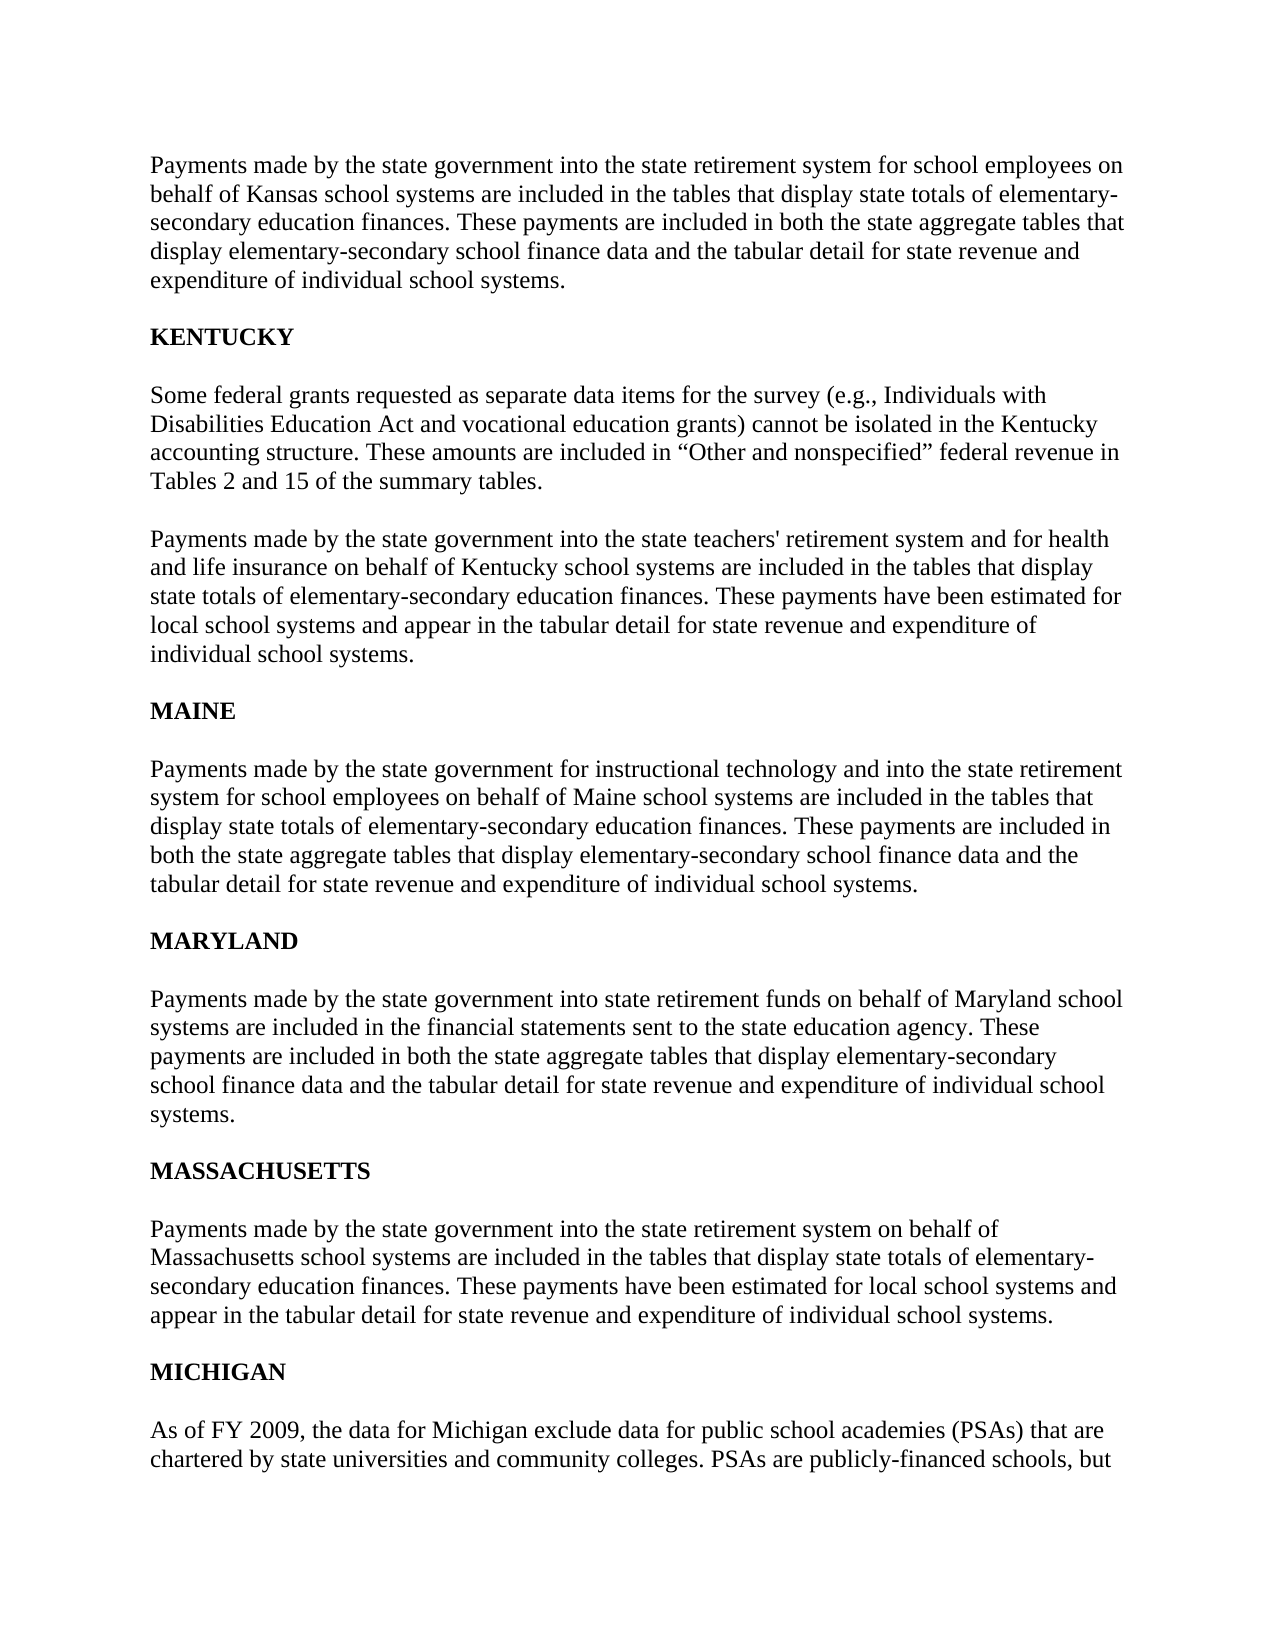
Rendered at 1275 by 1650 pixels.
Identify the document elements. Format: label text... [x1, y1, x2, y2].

text KENTUCKY [150, 322, 1125, 351]
text Payments made by the state government into the state teachers' retirement system and for health and life insurance on behalf of Kentucky school systems are included in the tables that display state totals of elementary-secondary education finances. These payments have been estimated for local school systems and appear in the tabular detail for state revenue and expenditure of individual school systems. [150, 524, 1125, 667]
text MASSACHUSETTS [150, 1156, 1125, 1185]
text MICHIGAN [150, 1357, 1125, 1386]
text MARYLAND [150, 926, 1125, 955]
text Payments made by the state government into the state retirement system for school employees on behalf of Kansas school systems are included in the tables that display state totals of elementary-secondary education finances. These payments are included in both the state aggregate tables that display elementary-secondary school finance data and the tabular detail for state revenue and expenditure of individual school systems. [150, 150, 1125, 294]
text MAINE [150, 696, 1125, 725]
text Payments made by the state government into state retirement funds on behalf of Maryland school systems are included in the financial statements sent to the state education agency. These payments are included in both the state aggregate tables that display elementary-secondary school finance data and the tabular detail for state revenue and expenditure of individual school systems. [150, 984, 1125, 1127]
text Some federal grants requested as separate data items for the survey (e.g., Individuals with Disabilities Education Act and vocational education grants) cannot be isolated in the Kentucky accounting structure. These amounts are included in “Other and nonspecified” federal revenue in Tables 2 and 15 of the summary tables. [150, 380, 1125, 495]
text Payments made by the state government for instructional technology and into the state retirement system for school employees on behalf of Maine school systems are included in the tables that display state totals of elementary-secondary education finances. These payments are included in both the state aggregate tables that display elementary-secondary school finance data and the tabular detail for state revenue and expenditure of individual school systems. [150, 754, 1125, 897]
text As of FY 2009, the data for Michigan exclude data for public school academies (PSAs) that are chartered by state universities and community colleges. PSAs are publicly-financed schools, but [150, 1415, 1125, 1472]
text Payments made by the state government into the state retirement system on behalf of Massachusetts school systems are included in the tables that display state totals of elementary-secondary education finances. These payments have been estimated for local school systems and appear in the tabular detail for state revenue and expenditure of individual school systems. [150, 1214, 1125, 1329]
